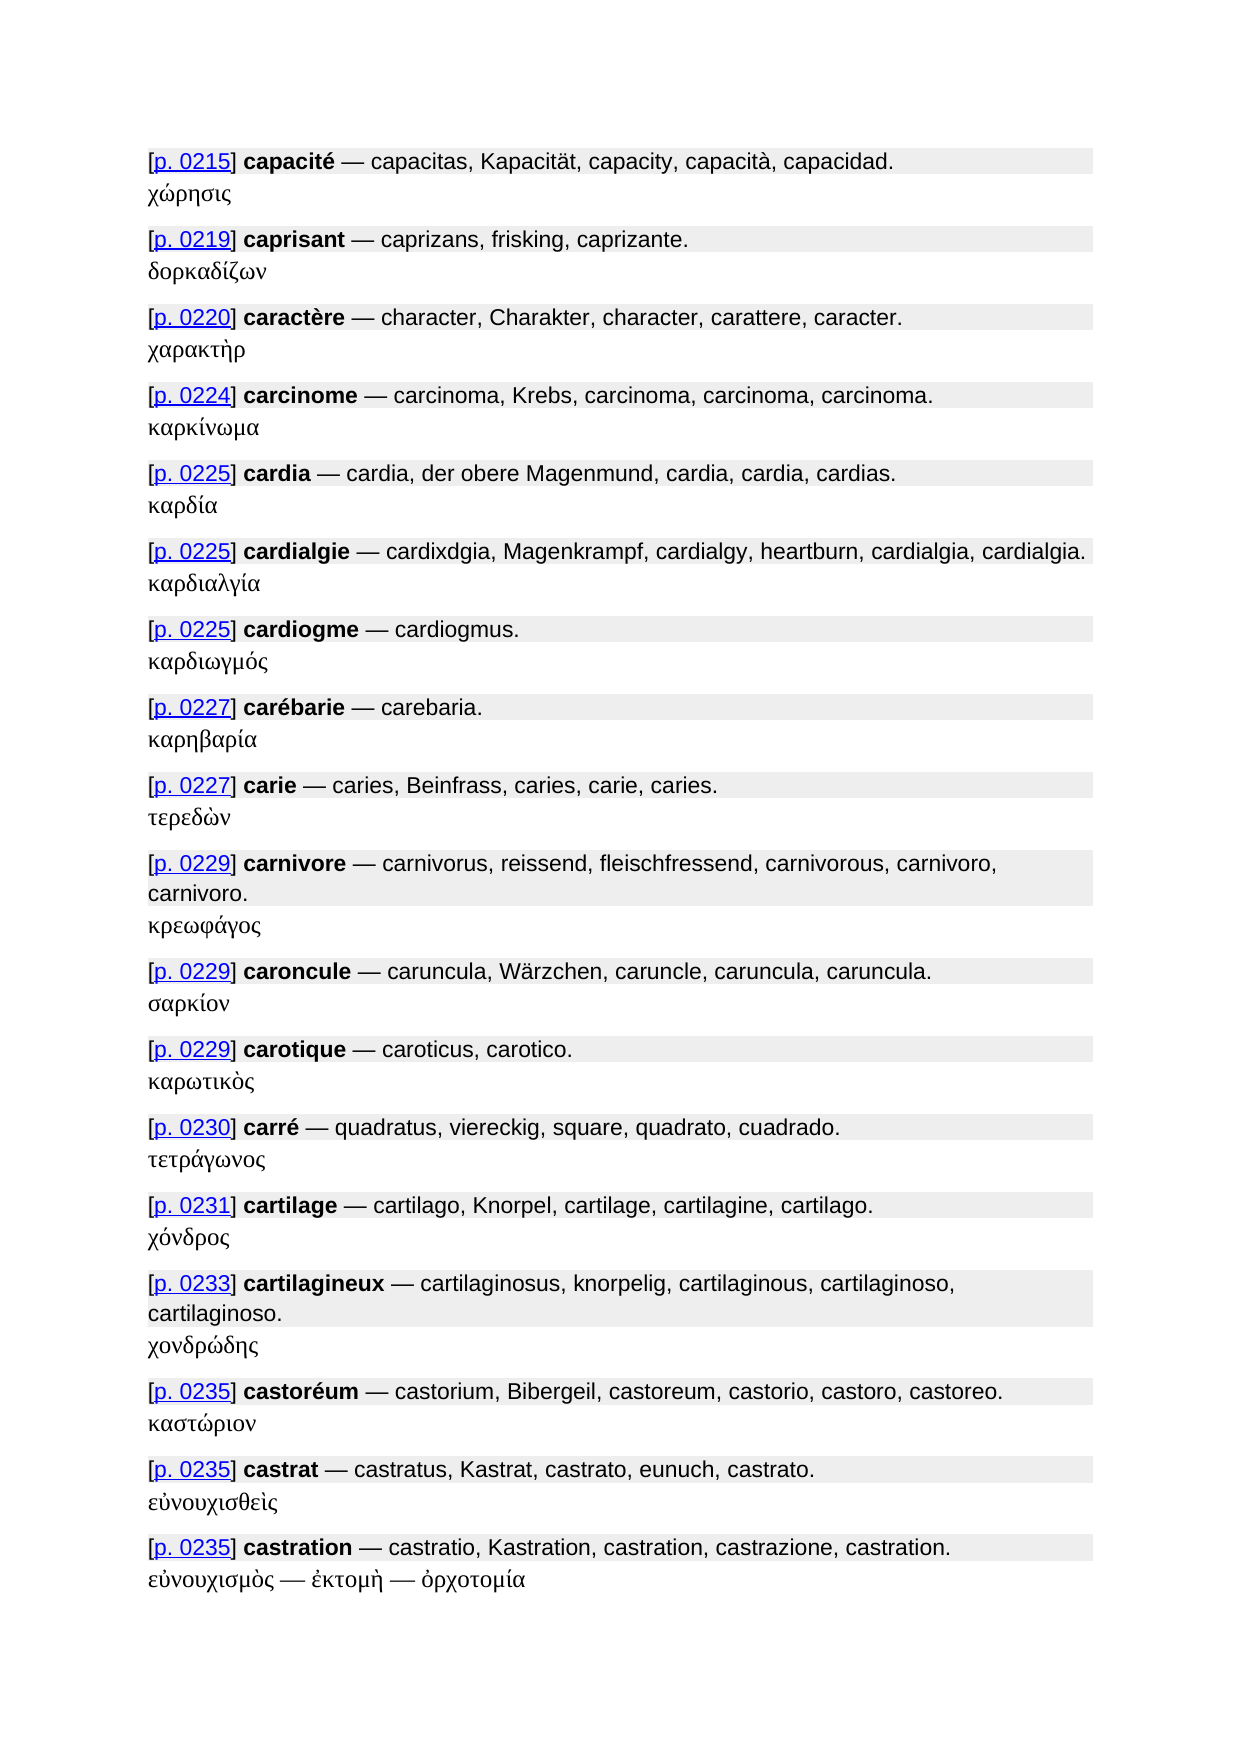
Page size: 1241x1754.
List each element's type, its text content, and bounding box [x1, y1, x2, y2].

text [p. 0227] carie — caries, Beinfrass, caries, carie, caries. [148, 772, 1093, 798]
text [p. 0235] castoréum — castorium, Bibergeil, castoreum, castorio, castoro, castoreo. [148, 1378, 1093, 1405]
text [p. 0233] cartilagineux — cartilaginosus, knorpelig, cartilaginous, cartilaginoso, cartilaginoso. [148, 1270, 1093, 1327]
text καρδία [148, 490, 1093, 519]
text [p. 0229] carnivore — carnivorus, reissend, fleischfressend, carnivorous, carnivoro, carnivoro. [148, 850, 1093, 906]
text χονδρώδης [148, 1331, 1093, 1359]
text καρηβαρία [148, 724, 1093, 753]
text τετράγωνος [148, 1144, 1093, 1173]
text [p. 0229] caroncule — caruncula, Wärzchen, caruncle, caruncula, caruncula. [148, 958, 1093, 984]
text καρδιωγμός [148, 646, 1093, 675]
text τερεδὼν [148, 802, 1093, 831]
text [p. 0229] carotique — caroticus, carotico. [148, 1036, 1093, 1062]
text χόνδρος [148, 1222, 1093, 1251]
text [p. 0230] carré — quadratus, viereckig, square, quadrato, cuadrado. [148, 1114, 1093, 1140]
text δορκαδίζων [148, 256, 1093, 284]
text σαρκίον [148, 988, 1093, 1017]
text εὐνουχισθεὶς [148, 1487, 1093, 1515]
text κρεωφάγος [148, 910, 1093, 939]
text [p. 0235] castration — castratio, Kastration, castration, castrazione, castration. [148, 1534, 1093, 1561]
text καρωτικὸς [148, 1066, 1093, 1095]
text [p. 0225] cardiogme — cardiogmus. [148, 616, 1093, 642]
text χαρακτὴρ [148, 334, 1093, 363]
text [p. 0231] cartilage — cartilago, Knorpel, cartilage, cartilagine, cartilago. [148, 1192, 1093, 1218]
text [p. 0224] carcinome — carcinoma, Krebs, carcinoma, carcinoma, carcinoma. [148, 382, 1093, 408]
text [p. 0225] cardia — cardia, der obere Magenmund, cardia, cardia, cardias. [148, 460, 1093, 486]
text [p. 0225] cardialgie — cardixdgia, Magenkrampf, cardialgy, heartburn, cardialgia, cardialgia. [148, 538, 1093, 564]
text εὐνουχισμὸς — ἐκτομὴ — ὀρχοτομία [148, 1564, 1093, 1593]
text [p. 0220] caractère — character, Charakter, character, carattere, caracter. [148, 304, 1093, 330]
text [p. 0219] caprisant — caprizans, frisking, caprizante. [148, 226, 1093, 252]
text χώρησις [148, 178, 1093, 207]
text καρκίνωμα [148, 412, 1093, 441]
text καστώριον [148, 1408, 1093, 1437]
text [p. 0227] carébarie — carebaria. [148, 694, 1093, 720]
text καρδιαλγία [148, 568, 1093, 597]
text [p. 0235] castrat — castratus, Kastrat, castrato, eunuch, castrato. [148, 1456, 1093, 1483]
text [p. 0215] capacité — capacitas, Kapacität, capacity, capacità, capacidad. [148, 148, 1093, 174]
